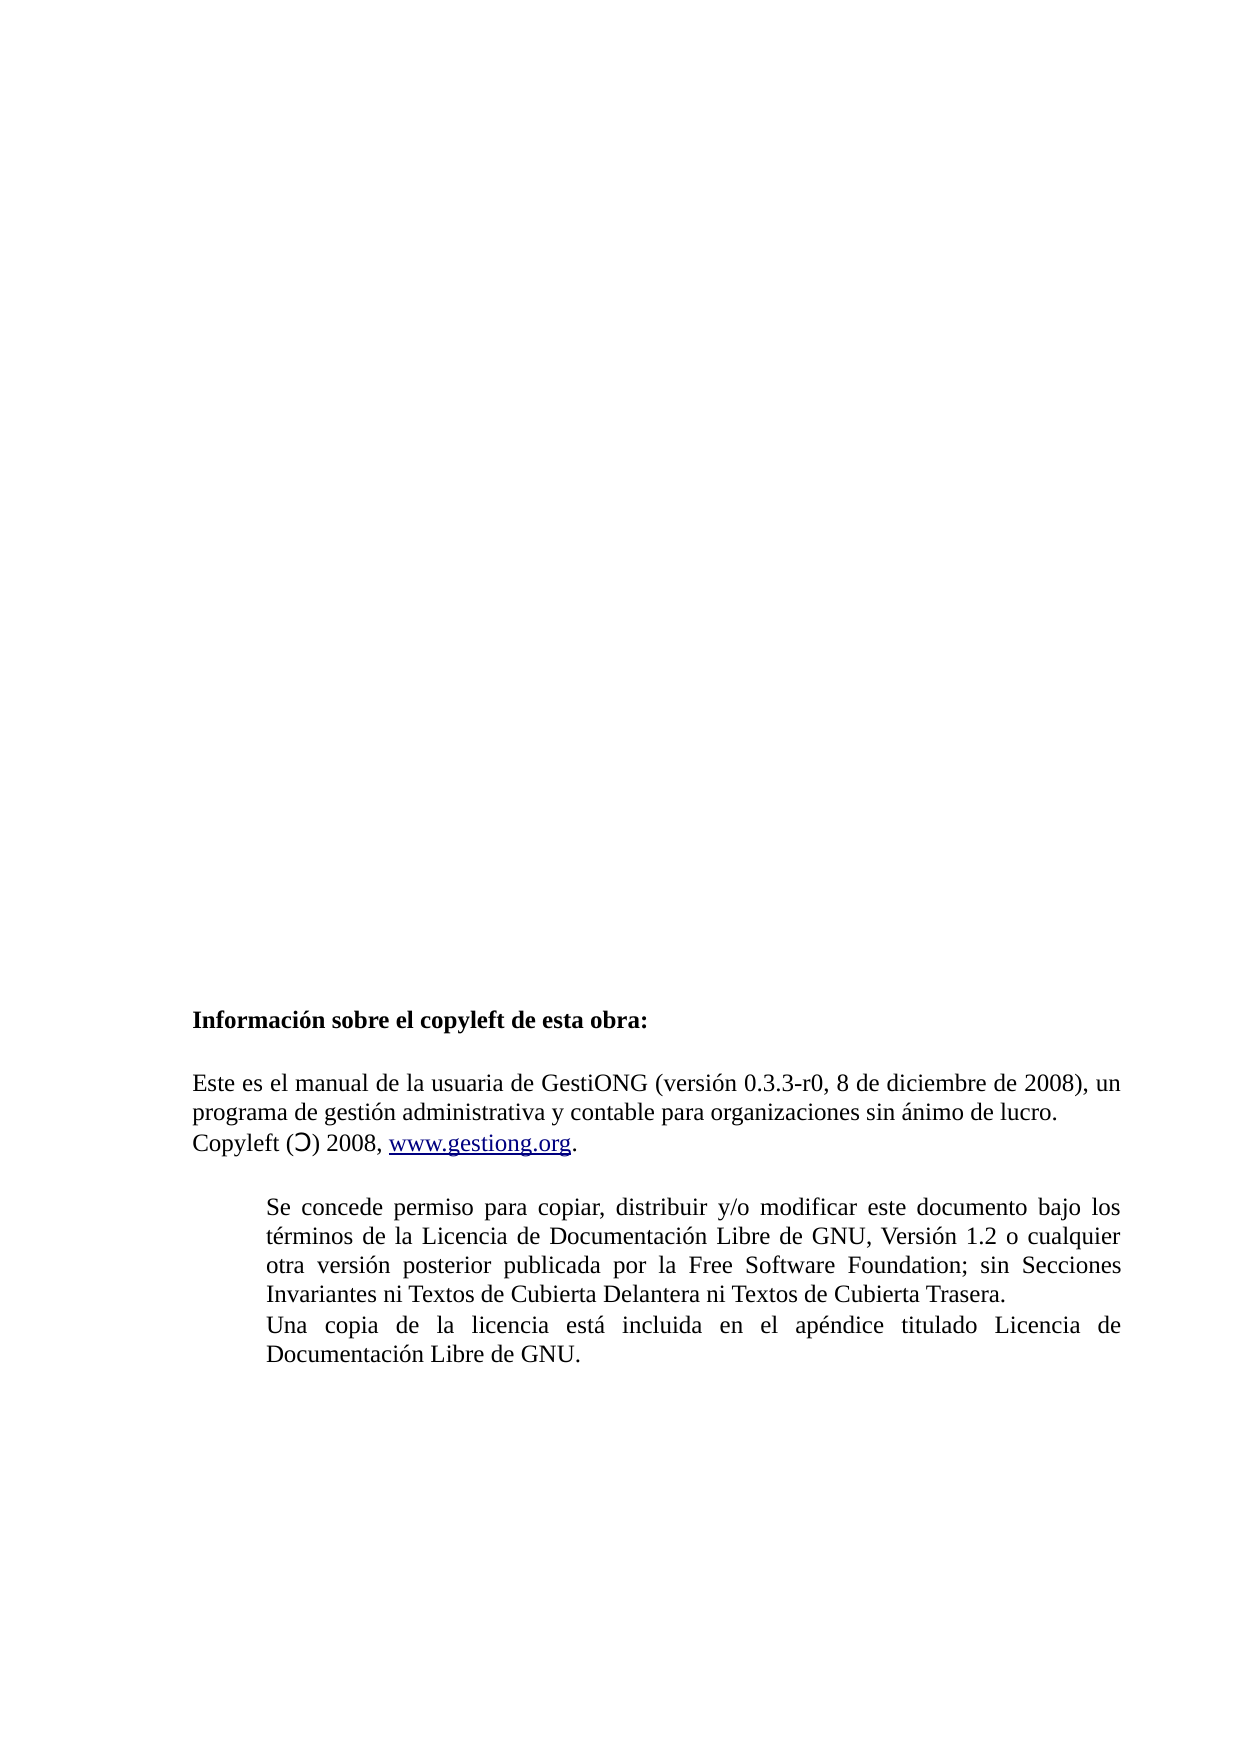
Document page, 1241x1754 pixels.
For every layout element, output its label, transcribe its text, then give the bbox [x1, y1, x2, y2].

text Información sobre el copyleft de esta obra: [118, 1005, 1122, 1033]
text Una copia de la licencia está incluida en el apéndice titulado Licencia de Documentación Libre de GNU. [266, 1310, 1122, 1368]
text Se concede permiso para copiar, distribuir y/o modificar este documento bajo los términos de la Licencia de Documentación Libre de GNU, Versión 1.2 o cualquier otra versión posterior publicada por la Free Software Foundation; sin Secciones Invariantes ni Textos de Cubierta Delantera ni Textos de Cubierta Trasera. [266, 1192, 1122, 1307]
text Este es el manual de la usuaria de GestiONG (versión 0.3.3-r0, 8 de diciembre de 2008), un programa de gestión administrativa y contable para organizaciones sin ánimo de lucro. [192, 1068, 1122, 1126]
text Copyleft (Ↄ) 2008, www.gestiong.org. [192, 1128, 1122, 1158]
